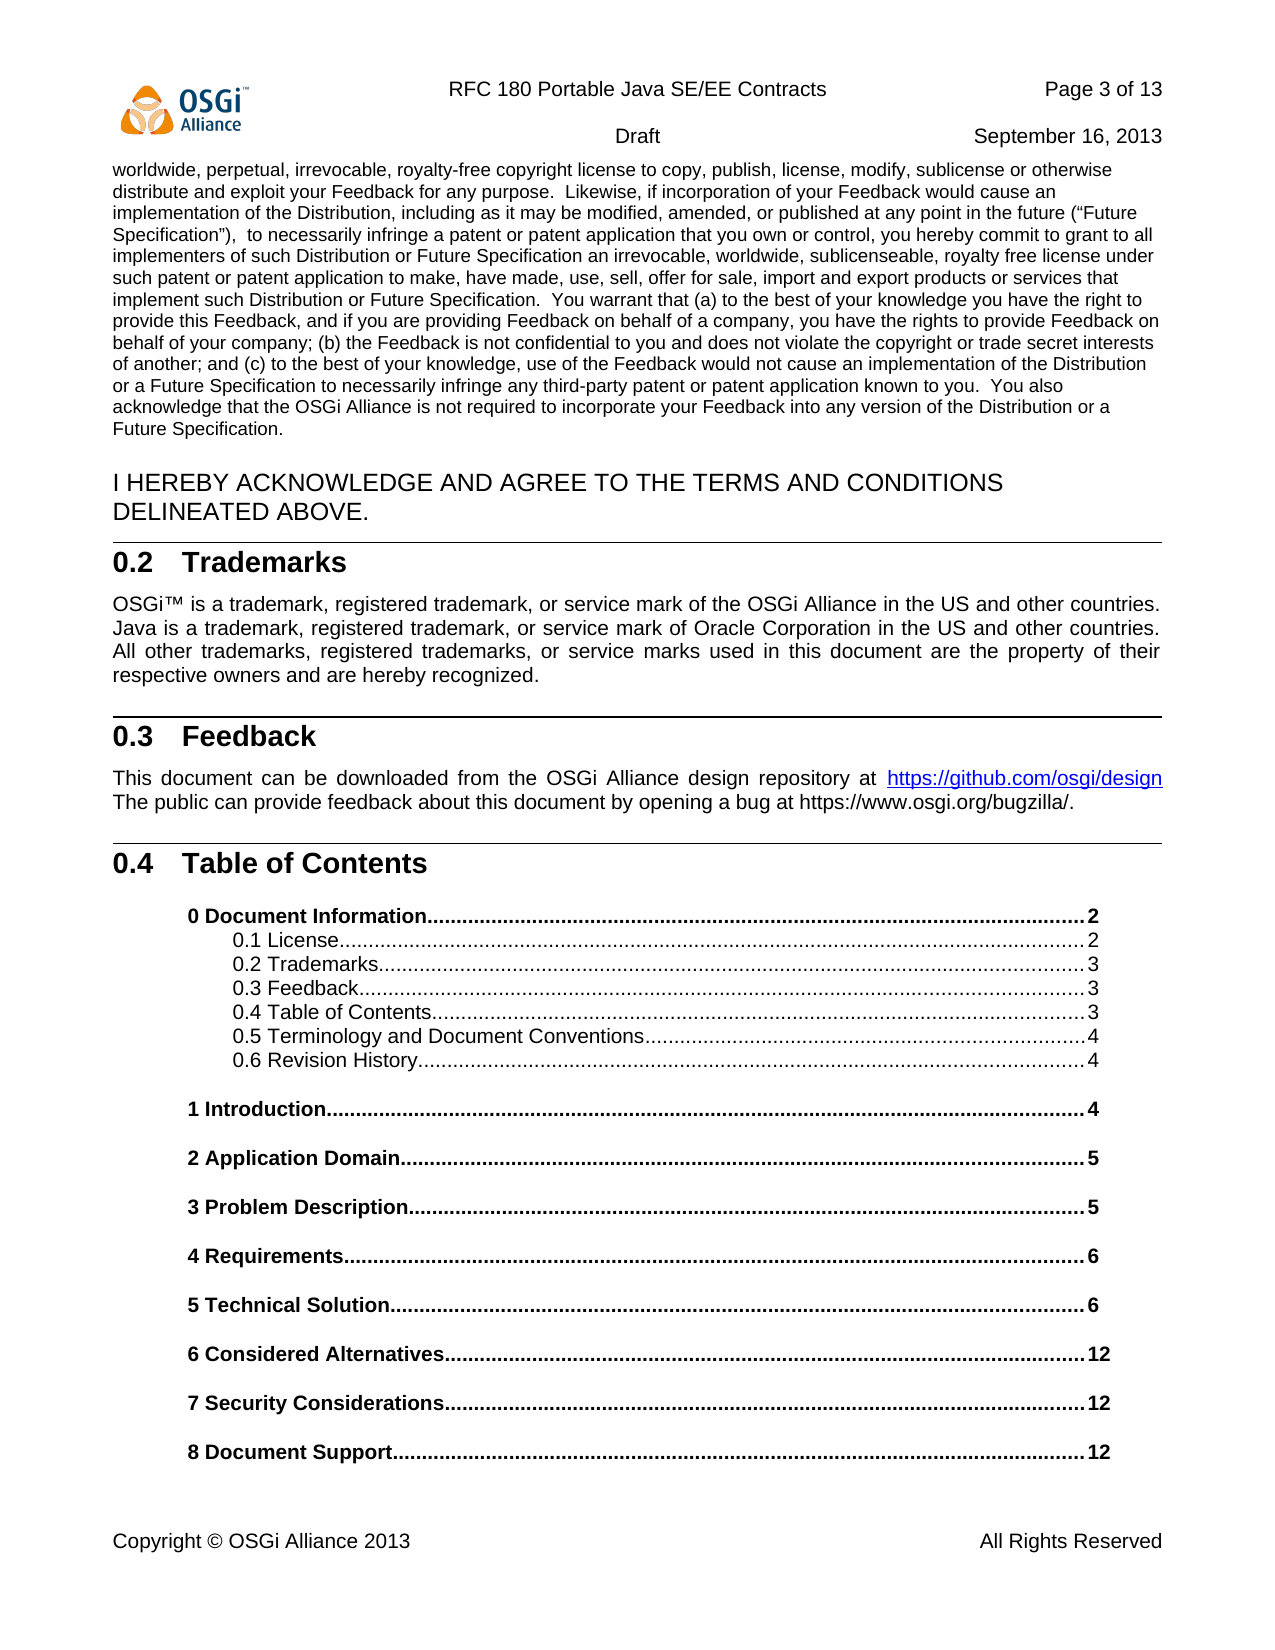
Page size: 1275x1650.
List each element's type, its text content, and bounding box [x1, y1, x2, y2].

text 1 Introduction 4 [187, 1097, 1162, 1121]
text 3 Problem Description 5 [187, 1195, 1162, 1219]
text worldwide, perpetual, irrevocable, royalty-free copyright license to copy, publish, license, modify, sublicense or otherwise distribute and exploit your Feedback for any purpose. Likewise, if incorporation of your Feedback would cause an implementation of the Distribution, including as it may be modified, amended, or published at any point in the future (“Future Specification”), to necessarily infringe a patent or patent application that you own or control, you hereby commit to grant to all implementers of such Distribution or Future Specification an irrevocable, worldwide, sublicenseable, royalty free license under such patent or patent application to make, have made, use, sell, offer for sale, import and export products or services that implement such Distribution or Future Specification. You warrant that (a) to the best of your knowledge you have the right to provide this Feedback, and if you are providing Feedback on behalf of a company, you have the rights to provide Feedback on behalf of your company; (b) the Feedback is not confidential to you and does not violate the copyright or trade secret interests of another; and (c) to the best of your knowledge, use of the Feedback would not cause an implementation of the Distribution or a Future Specification to necessarily infringe any third-party patent or patent application known to you. You also acknowledge that the OSGi Alliance is not required to incorporate your Feedback into any version of the Distribution or a Future Specification. [112, 159, 1162, 439]
text 0.4 Table of Contents 3 [232, 1000, 1162, 1024]
text 5 Technical Solution 6 [187, 1293, 1162, 1317]
text 0.3 Feedback 3 [232, 976, 1162, 1000]
text 0 Document Information 2 [187, 904, 1162, 928]
text 4 Requirements 6 [187, 1244, 1162, 1268]
subtitle Feedback [112, 717, 1162, 753]
text 2 Application Domain 5 [187, 1146, 1162, 1170]
text 6 Considered Alternatives 12 [187, 1342, 1162, 1366]
text OSGi™ is a trademark, registered trademark, or service mark of the OSGi Alliance in the US and other countries. Java is a trademark, registered trademark, or service mark of Oracle Corporation in the US and other countries. All other trademarks, registered trademarks, or service marks used in this document are the property of their respective owners and are hereby recognized. [112, 591, 1162, 687]
text 0.5 Terminology and Document Conventions 4 [232, 1024, 1162, 1048]
text This document can be downloaded from the OSGi Alliance design repository at https://github.com/osgi/design The public can provide feedback about this document by opening a bug at https://www.osgi.org/bugzilla/. [112, 766, 1162, 813]
text 0.1 License 2 [232, 928, 1162, 952]
text 7 Security Considerations 12 [187, 1391, 1162, 1415]
text 0.2 Trademarks 3 [232, 952, 1162, 976]
subtitle Trademarks [112, 543, 1162, 579]
text I HEREBY ACKNOWLEDGE AND AGREE TO THE TERMS AND CONDITIONS DELINEATED ABOVE. [112, 468, 1162, 526]
subtitle Table of Contents [112, 844, 1162, 879]
text 8 Document Support 12 [187, 1440, 1162, 1464]
text 0.6 Revision History 4 [232, 1048, 1162, 1072]
picture [113, 78, 257, 142]
